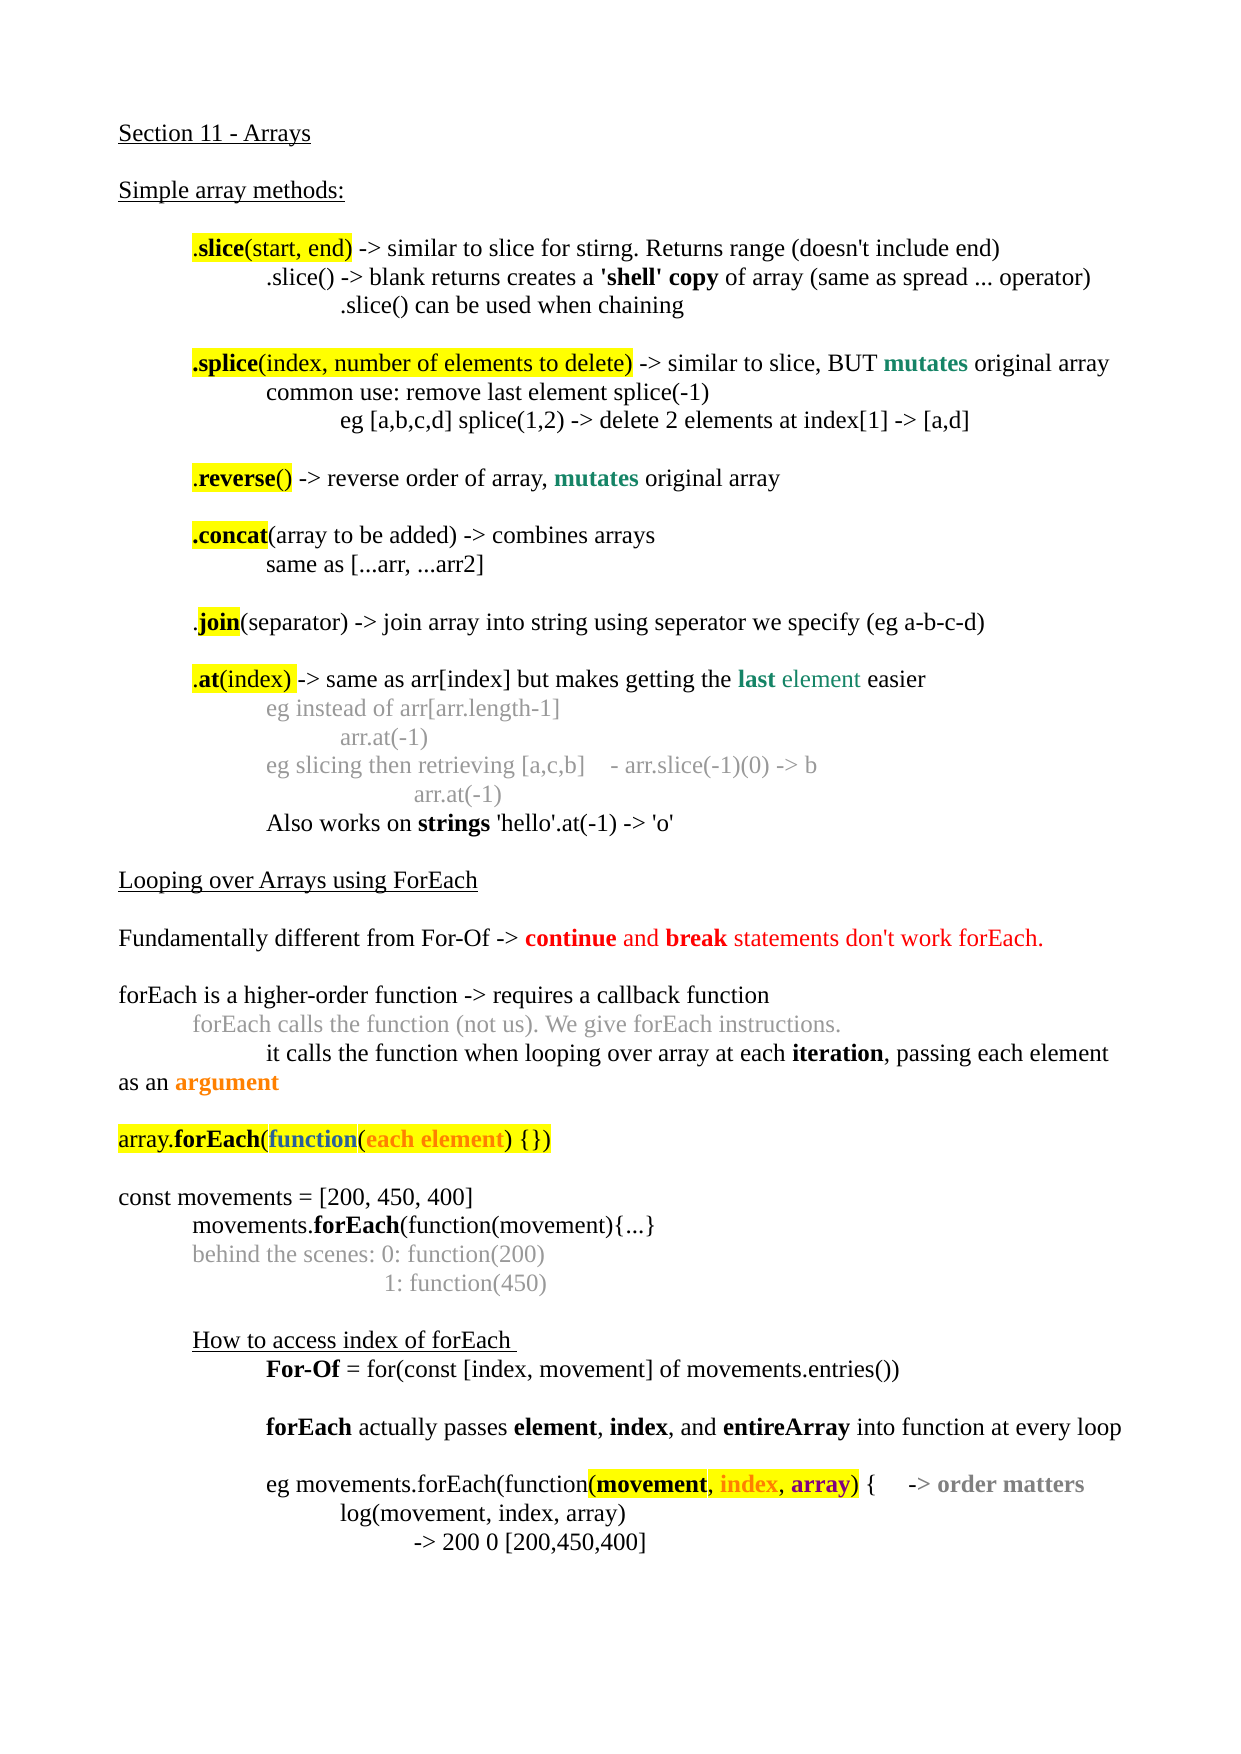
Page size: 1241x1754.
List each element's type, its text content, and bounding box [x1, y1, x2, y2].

text behind the scenes: 0: function(200) [118, 1239, 1122, 1268]
text Looping over Arrays using ForEach [118, 866, 1122, 894]
text eg [a,b,c,d] splice(1,2) -> delete 2 elements at index[1] -> [a,d] [118, 406, 1122, 434]
text forEach calls the function (not us). We give forEach instructions. [118, 1009, 1122, 1038]
text eg instead of arr[arr.length-1] [118, 693, 1122, 722]
text eg slicing then retrieving [a,c,b] - arr.slice(-1)(0) -> b [118, 751, 1122, 779]
text .concat(array to be added) -> combines arrays [118, 521, 1122, 549]
text movements.forEach(function(movement){...} [118, 1211, 1122, 1239]
text arr.at(-1) [118, 722, 1122, 751]
text arr.at(-1) [118, 779, 1122, 808]
text .splice(index, number of elements to delete) -> similar to slice, BUT mutates original array [118, 348, 1122, 377]
text .reverse() -> reverse order of array, mutates original array [118, 463, 1122, 492]
text Fundamentally different from For-Of -> continue and break statements don't work forEach. [118, 923, 1122, 952]
text .slice() -> blank returns creates a 'shell' copy of array (same as spread ... operator) [118, 262, 1122, 291]
text common use: remove last element splice(-1) [118, 377, 1122, 406]
text const movements = [200, 450, 400] [118, 1182, 1122, 1211]
text .at(index) -> same as arr[index] but makes getting the last element easier [118, 664, 1122, 693]
text .slice(start, end) -> similar to slice for stirng. Returns range (doesn't include end) [118, 233, 1122, 262]
text it calls the function when looping over array at each iteration, passing each element as an argument [118, 1038, 1122, 1096]
text .join(separator) -> join array into string using seperator we specify (eg a-b-c-d) [118, 607, 1122, 636]
text How to access index of forEach [118, 1326, 1122, 1354]
text 1: function(450) [118, 1268, 1122, 1297]
text forEach is a higher-order function -> requires a callback function [118, 981, 1122, 1009]
text .slice() can be used when chaining [118, 291, 1122, 319]
text Also works on strings 'hello'.at(-1) -> 'o' [118, 808, 1122, 837]
text array.forEach(function(each element) {}) [118, 1124, 1122, 1153]
text same as [...arr, ...arr2] [118, 549, 1122, 578]
text forEach actually passes element, index, and entireArray into function at every loop [118, 1412, 1122, 1441]
text For-Of = for(const [index, movement] of movements.entries()) [118, 1354, 1122, 1383]
text -> 200 0 [200,450,400] [118, 1527, 1122, 1556]
text log(movement, index, array) [118, 1498, 1122, 1527]
text eg movements.forEach(function(movement, index, array) { -> order matters [118, 1469, 1122, 1498]
text Simple array methods: [118, 176, 1122, 204]
text Section 11 - Arrays [118, 118, 1122, 147]
